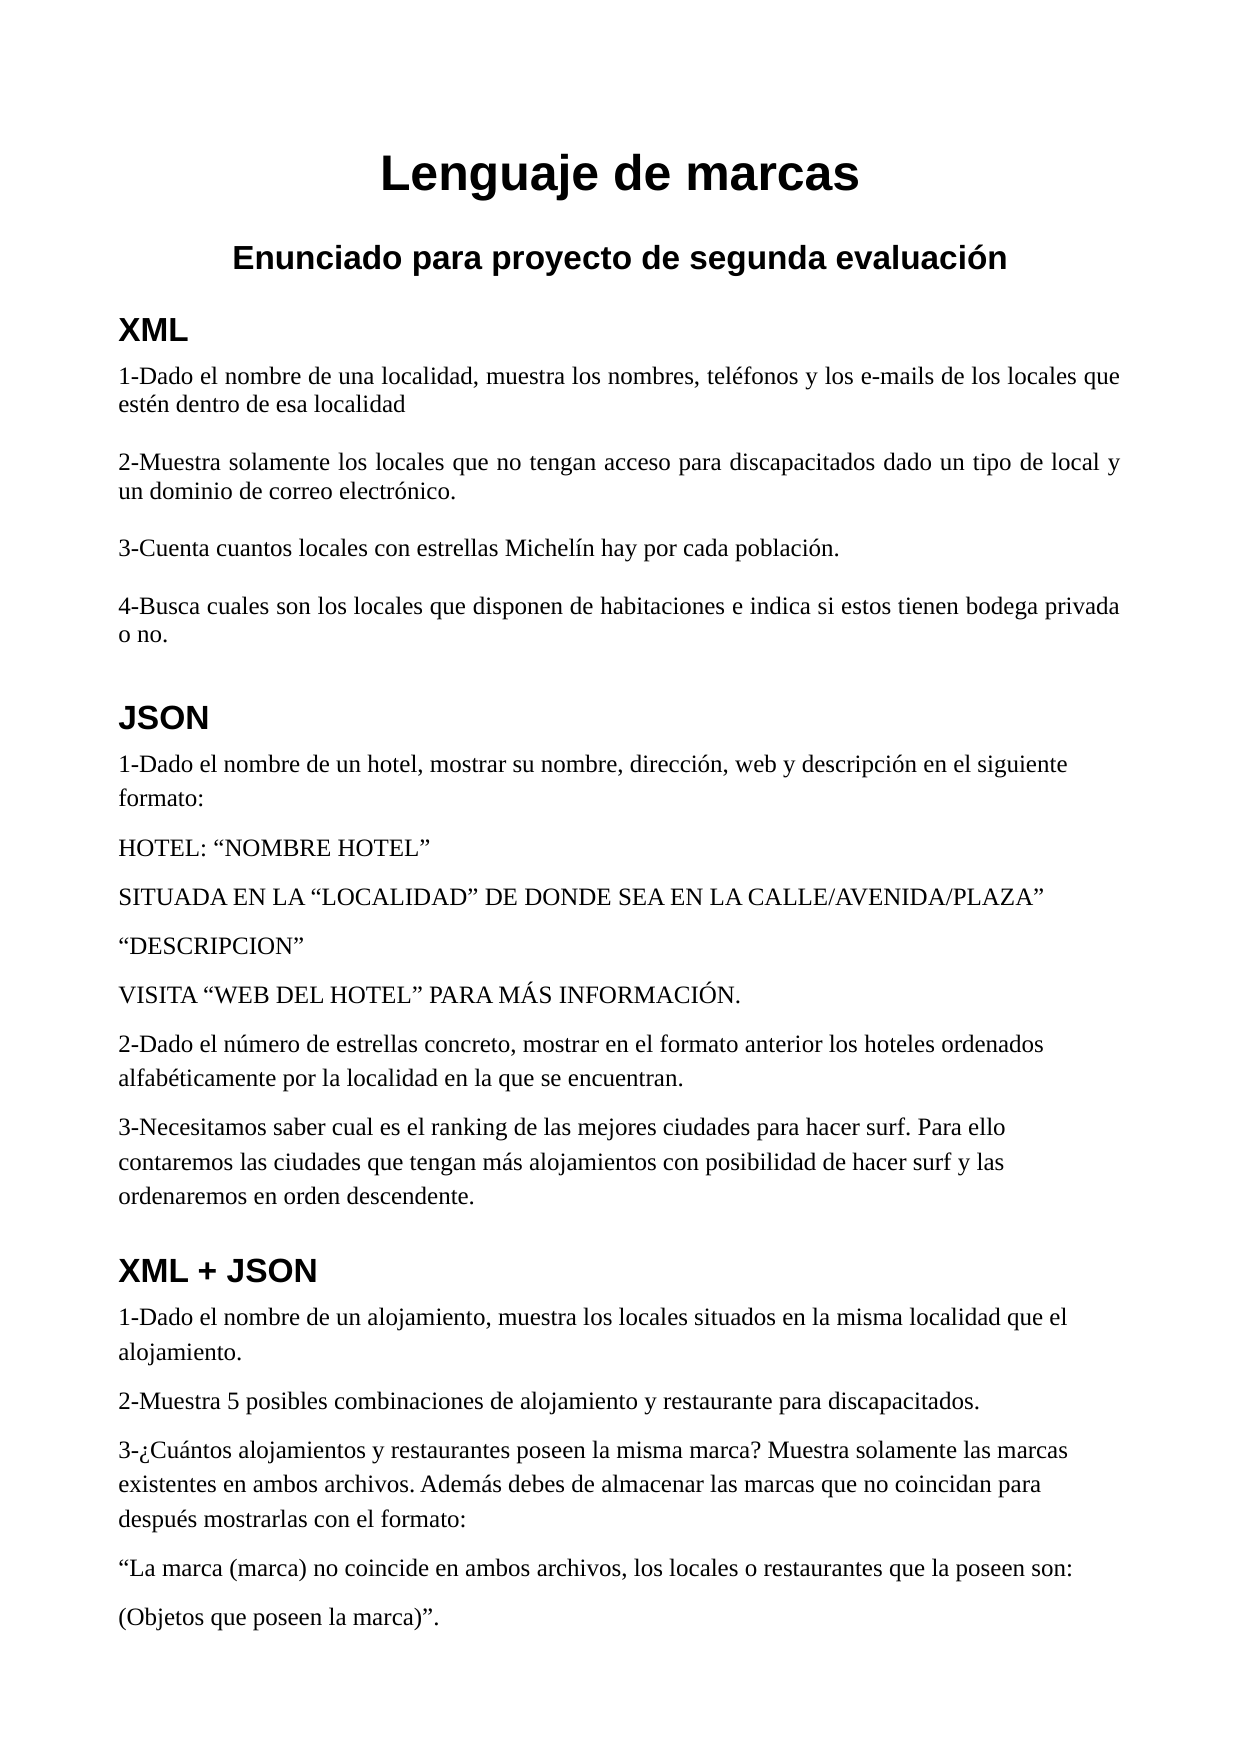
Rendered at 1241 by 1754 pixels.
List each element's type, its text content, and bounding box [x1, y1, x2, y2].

text 3-Cuenta cuantos locales con estrellas Michelín hay por cada población. [118, 533, 1122, 562]
text 1-Dado el nombre de una localidad, muestra los nombres, teléfonos y los e-mails de los locales que estén dentro de esa localidad [118, 361, 1122, 418]
subtitle XML [118, 310, 1122, 348]
text 3-Necesitamos saber cual es el ranking de las mejores ciudades para hacer surf. Para ello contaremos las ciudades que tengan más alojamientos con posibilidad de hacer surf y las ordenaremos en orden descendente. [118, 1112, 1122, 1210]
text 2-Muestra 5 posibles combinaciones de alojamiento y restaurante para discapacitados. [118, 1386, 1122, 1415]
subtitle JSON [118, 698, 1122, 737]
text (Objetos que poseen la marca)”. [118, 1602, 1122, 1631]
text 4-Busca cuales son los locales que disponen de habitaciones e indica si estos tienen bodega privada o no. [118, 591, 1122, 648]
subtitle Enunciado para proyecto de segunda evaluación [118, 238, 1122, 277]
text 3-¿Cuántos alojamientos y restaurantes poseen la misma marca? Muestra solamente las marcas existentes en ambos archivos. Además debes de almacenar las marcas que no coincidan para después mostrarlas con el formato: [118, 1435, 1122, 1533]
text VISITA “WEB DEL HOTEL” PARA MÁS INFORMACIÓN. [118, 980, 1122, 1008]
text 1-Dado el nombre de un hotel, mostrar su nombre, dirección, web y descripción en el siguiente formato: [118, 749, 1122, 812]
text HOTEL: “NOMBRE HOTEL” [118, 833, 1122, 861]
title Lenguaje de marcas [118, 143, 1122, 201]
text SITUADA EN LA “LOCALIDAD” DE DONDE SEA EN LA CALLE/AVENIDA/PLAZA” [118, 882, 1122, 910]
text 2-Dado el número de estrellas concreto, mostrar en el formato anterior los hoteles ordenados alfabéticamente por la localidad en la que se encuentran. [118, 1029, 1122, 1092]
text “DESCRIPCION” [118, 931, 1122, 959]
text 2-Muestra solamente los locales que no tengan acceso para discapacitados dado un tipo de local y un dominio de correo electrónico. [118, 447, 1122, 504]
text “La marca (marca) no coincide en ambos archivos, los locales o restaurantes que la poseen son: [118, 1553, 1122, 1582]
subtitle XML + JSON [118, 1251, 1122, 1290]
text 1-Dado el nombre de un alojamiento, muestra los locales situados en la misma localidad que el alojamiento. [118, 1302, 1122, 1366]
